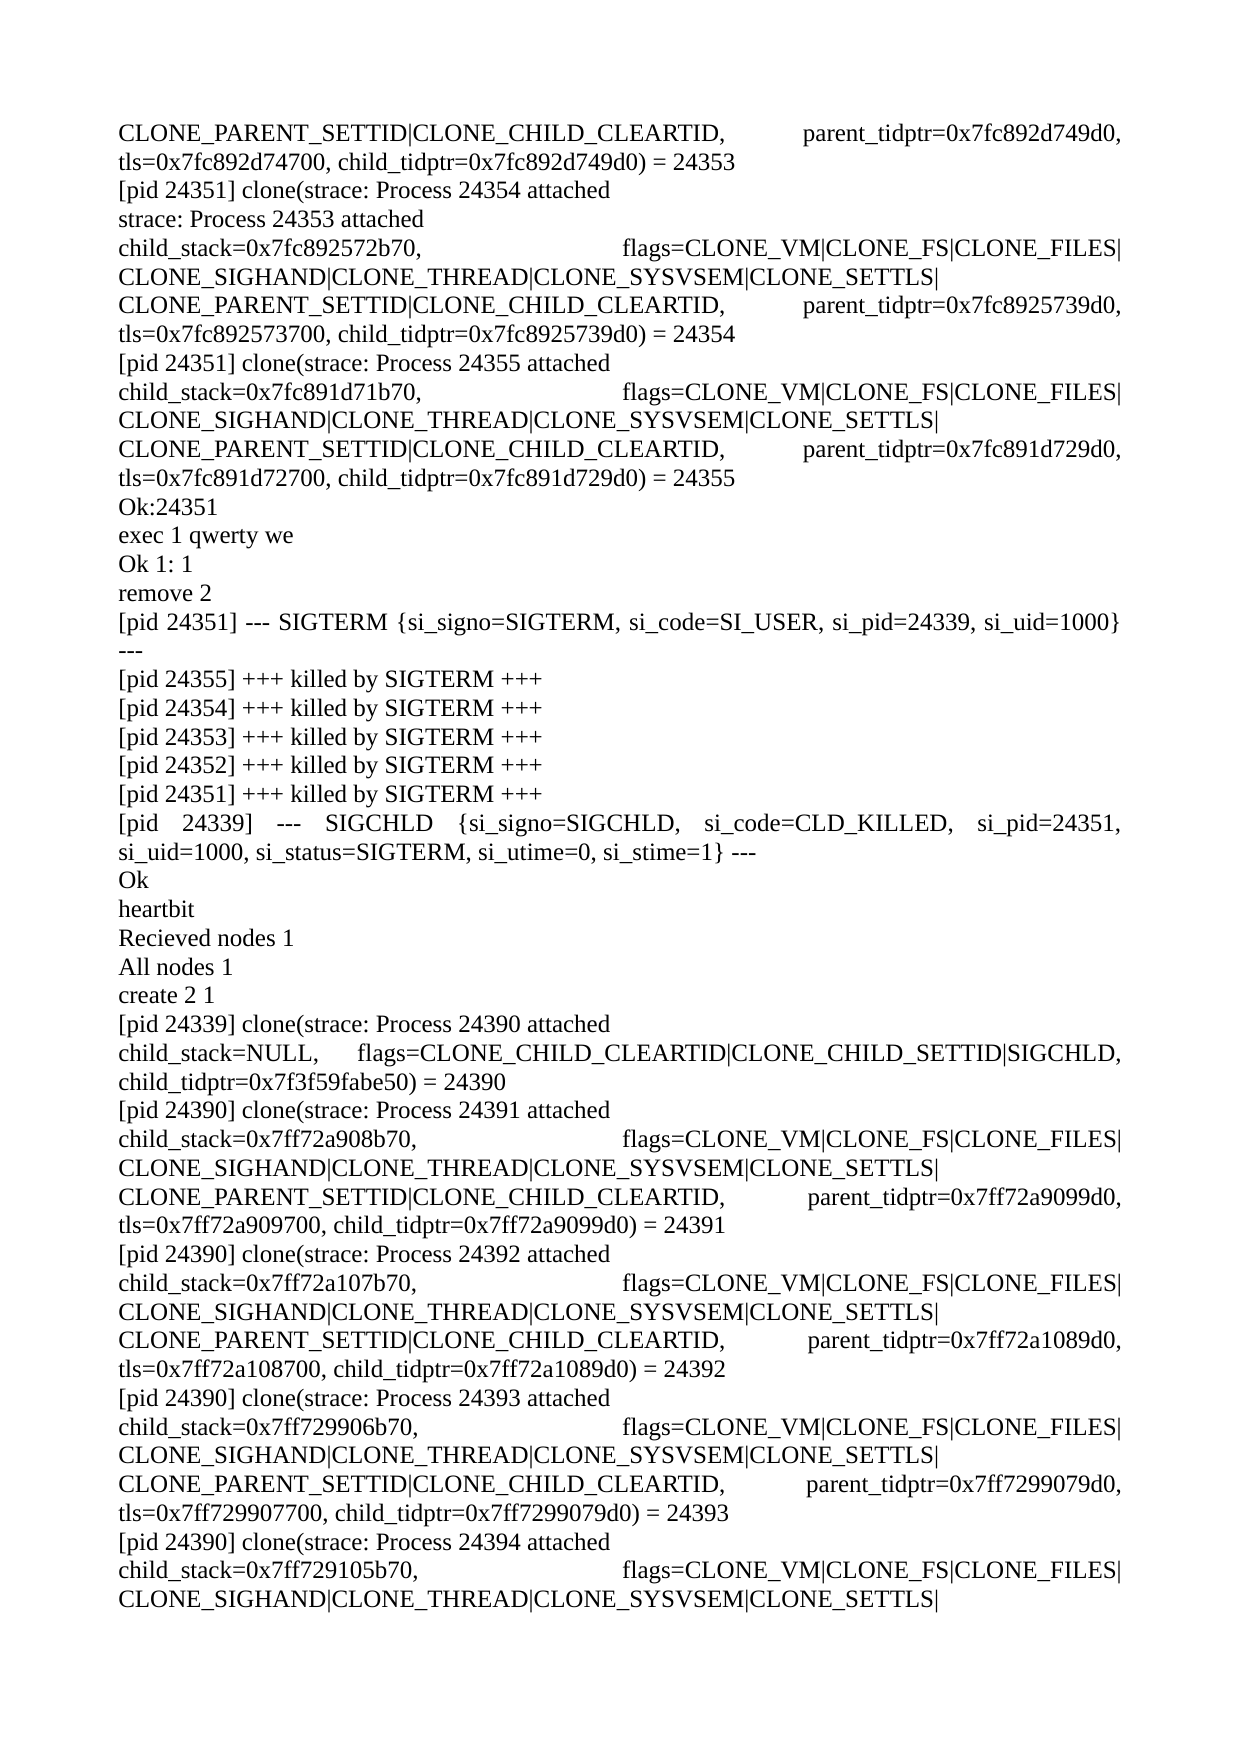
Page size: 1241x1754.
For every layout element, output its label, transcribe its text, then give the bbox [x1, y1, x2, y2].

text strace: Process 24353 attached [118, 204, 1122, 233]
text [pid 24390] clone(strace: Process 24392 attached [118, 1239, 1122, 1268]
text All nodes 1 [118, 952, 1122, 981]
text remove 2 [118, 578, 1122, 607]
text Ok 1: 1 [118, 549, 1122, 578]
text [pid 24390] clone(strace: Process 24391 attached [118, 1096, 1122, 1124]
text CLONE_PARENT_SETTID|CLONE_CHILD_CLEARTID, parent_tidptr=0x7fc892d749d0, tls=0x7fc892d74700, child_tidptr=0x7fc892d749d0) = 24353 [118, 118, 1122, 176]
text [pid 24351] +++ killed by SIGTERM +++ [118, 779, 1122, 808]
text [pid 24390] clone(strace: Process 24394 attached [118, 1527, 1122, 1556]
text Ok [118, 866, 1122, 894]
text child_stack=0x7fc891d71b70, flags=CLONE_VM|CLONE_FS|CLONE_FILES|CLONE_SIGHAND|CLONE_THREAD|CLONE_SYSVSEM|CLONE_SETTLS|CLONE_PARENT_SETTID|CLONE_CHILD_CLEARTID, parent_tidptr=0x7fc891d729d0, tls=0x7fc891d72700, child_tidptr=0x7fc891d729d0) = 24355 [118, 377, 1122, 492]
text [pid 24351] --- SIGTERM {si_signo=SIGTERM, si_code=SI_USER, si_pid=24339, si_uid=1000} --- [118, 607, 1122, 664]
text [pid 24352] +++ killed by SIGTERM +++ [118, 751, 1122, 779]
text child_stack=0x7ff729906b70, flags=CLONE_VM|CLONE_FS|CLONE_FILES|CLONE_SIGHAND|CLONE_THREAD|CLONE_SYSVSEM|CLONE_SETTLS|CLONE_PARENT_SETTID|CLONE_CHILD_CLEARTID, parent_tidptr=0x7ff7299079d0, tls=0x7ff729907700, child_tidptr=0x7ff7299079d0) = 24393 [118, 1412, 1122, 1527]
text [pid 24390] clone(strace: Process 24393 attached [118, 1383, 1122, 1412]
text heartbit [118, 894, 1122, 923]
text [pid 24353] +++ killed by SIGTERM +++ [118, 722, 1122, 751]
text [pid 24355] +++ killed by SIGTERM +++ [118, 664, 1122, 693]
text Recieved nodes 1 [118, 923, 1122, 952]
text create 2 1 [118, 981, 1122, 1009]
text child_stack=0x7ff729105b70, flags=CLONE_VM|CLONE_FS|CLONE_FILES|CLONE_SIGHAND|CLONE_THREAD|CLONE_SYSVSEM|CLONE_SETTLS| [118, 1556, 1122, 1613]
text [pid 24339] --- SIGCHLD {si_signo=SIGCHLD, si_code=CLD_KILLED, si_pid=24351, si_uid=1000, si_status=SIGTERM, si_utime=0, si_stime=1} --- [118, 808, 1122, 866]
text [pid 24354] +++ killed by SIGTERM +++ [118, 693, 1122, 722]
text exec 1 qwerty we [118, 521, 1122, 549]
text child_stack=0x7ff72a107b70, flags=CLONE_VM|CLONE_FS|CLONE_FILES|CLONE_SIGHAND|CLONE_THREAD|CLONE_SYSVSEM|CLONE_SETTLS|CLONE_PARENT_SETTID|CLONE_CHILD_CLEARTID, parent_tidptr=0x7ff72a1089d0, tls=0x7ff72a108700, child_tidptr=0x7ff72a1089d0) = 24392 [118, 1268, 1122, 1383]
text [pid 24339] clone(strace: Process 24390 attached [118, 1009, 1122, 1038]
text child_stack=NULL, flags=CLONE_CHILD_CLEARTID|CLONE_CHILD_SETTID|SIGCHLD, child_tidptr=0x7f3f59fabe50) = 24390 [118, 1038, 1122, 1096]
text Ok:24351 [118, 492, 1122, 521]
text child_stack=0x7ff72a908b70, flags=CLONE_VM|CLONE_FS|CLONE_FILES|CLONE_SIGHAND|CLONE_THREAD|CLONE_SYSVSEM|CLONE_SETTLS|CLONE_PARENT_SETTID|CLONE_CHILD_CLEARTID, parent_tidptr=0x7ff72a9099d0, tls=0x7ff72a909700, child_tidptr=0x7ff72a9099d0) = 24391 [118, 1124, 1122, 1239]
text child_stack=0x7fc892572b70, flags=CLONE_VM|CLONE_FS|CLONE_FILES|CLONE_SIGHAND|CLONE_THREAD|CLONE_SYSVSEM|CLONE_SETTLS|CLONE_PARENT_SETTID|CLONE_CHILD_CLEARTID, parent_tidptr=0x7fc8925739d0, tls=0x7fc892573700, child_tidptr=0x7fc8925739d0) = 24354 [118, 233, 1122, 348]
text [pid 24351] clone(strace: Process 24354 attached [118, 176, 1122, 204]
text [pid 24351] clone(strace: Process 24355 attached [118, 348, 1122, 377]
